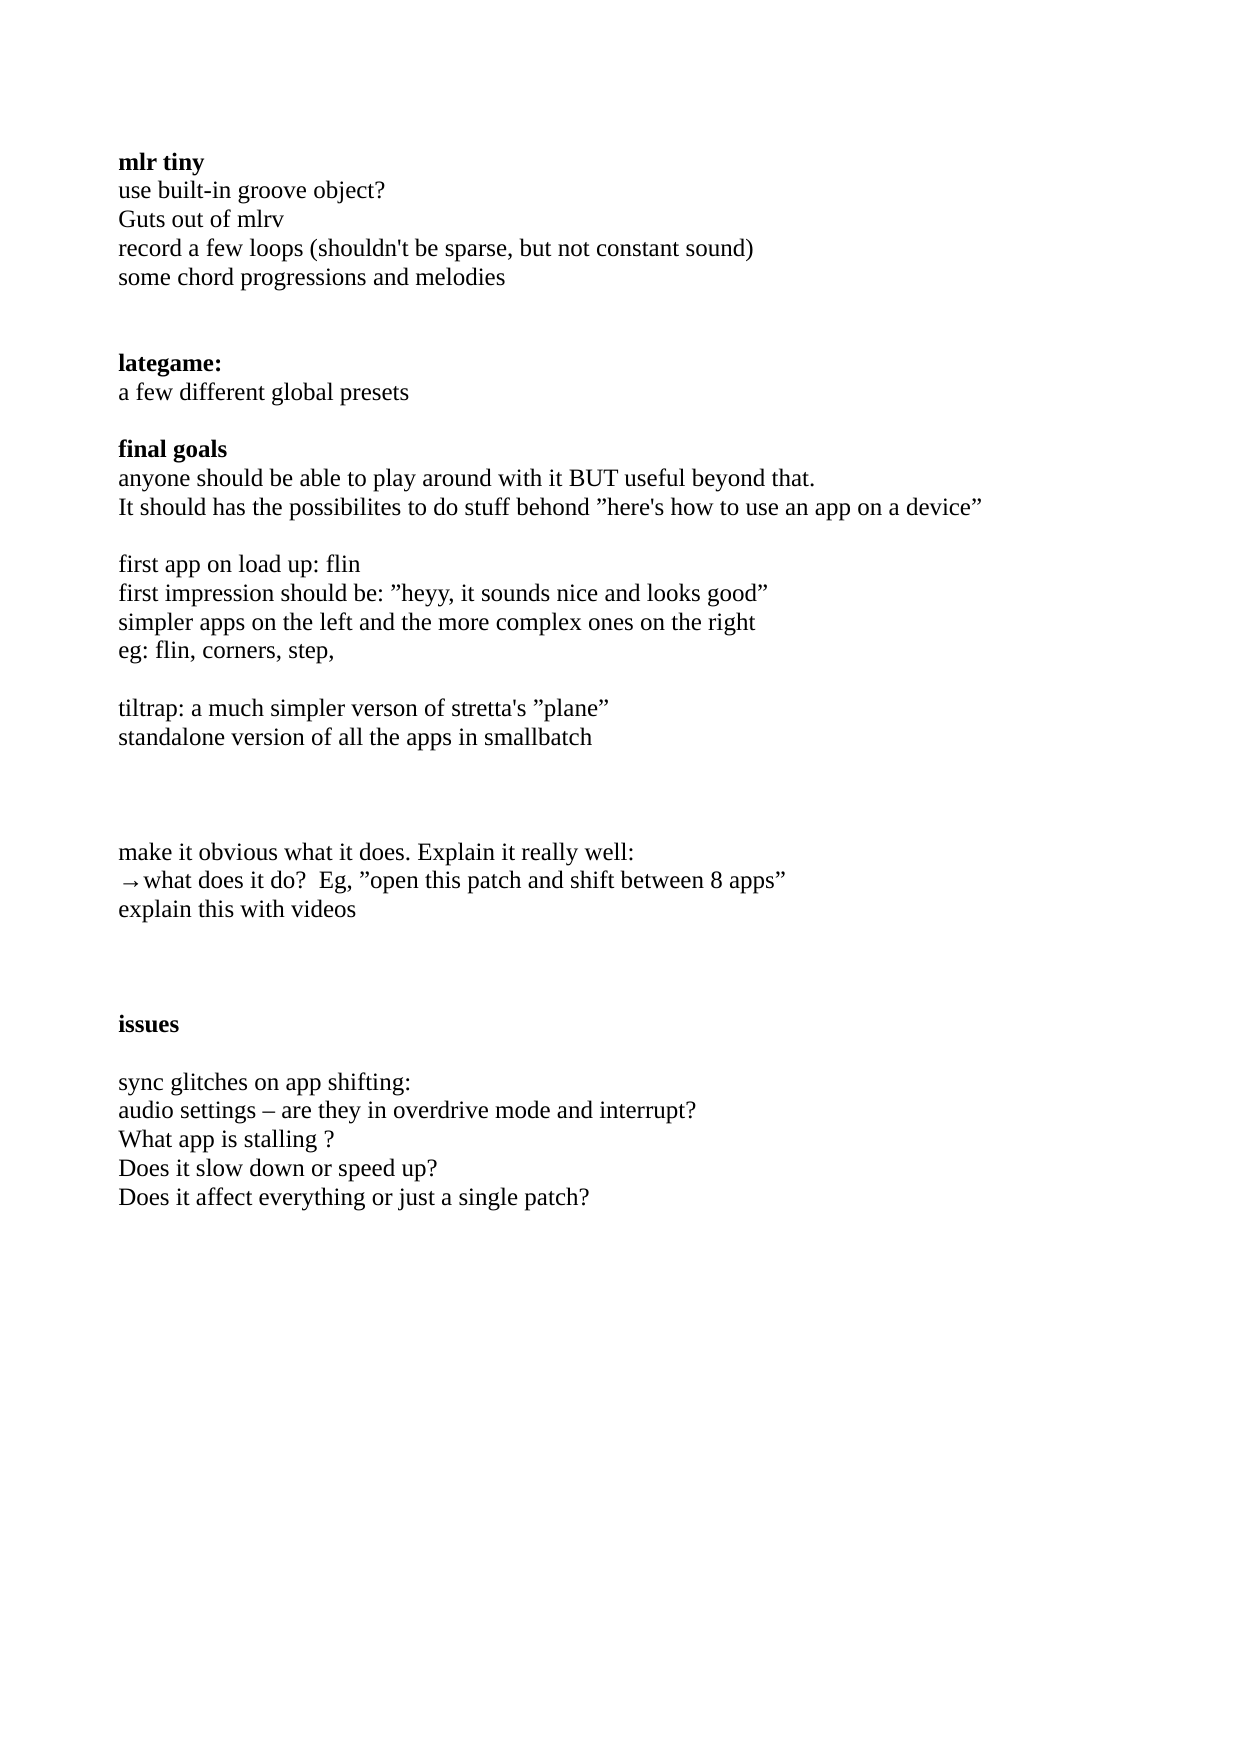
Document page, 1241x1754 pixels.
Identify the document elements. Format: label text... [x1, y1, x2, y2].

text →what does it do? Eg, ”open this patch and shift between 8 apps” [118, 866, 1122, 894]
text record a few loops (shouldn't be sparse, but not constant sound) [118, 233, 1122, 262]
text Guts out of mlrv [118, 204, 1122, 233]
text use built-in groove object? [118, 176, 1122, 204]
text some chord progressions and melodies [118, 262, 1122, 291]
text make it obvious what it does. Explain it really well: [118, 837, 1122, 866]
text mlr tiny [118, 147, 1122, 176]
text a few different global presets [118, 377, 1122, 406]
text Does it affect everything or just a single patch? [118, 1182, 1122, 1211]
text It should has the possibilites to do stuff behond ”here's how to use an app on a device” [118, 492, 1122, 521]
text standalone version of all the apps in smallbatch [118, 722, 1122, 751]
text first impression should be: ”heyy, it sounds nice and looks good” [118, 578, 1122, 607]
text audio settings – are they in overdrive mode and interrupt? [118, 1096, 1122, 1124]
text issues [118, 1009, 1122, 1038]
text lategame: [118, 348, 1122, 377]
text final goals [118, 434, 1122, 463]
text explain this with videos [118, 894, 1122, 923]
text anyone should be able to play around with it BUT useful beyond that. [118, 463, 1122, 492]
text Does it slow down or speed up? [118, 1153, 1122, 1182]
text eg: flin, corners, step, [118, 636, 1122, 664]
text sync glitches on app shifting: [118, 1067, 1122, 1096]
text What app is stalling ? [118, 1124, 1122, 1153]
text first app on load up: flin [118, 549, 1122, 578]
text tiltrap: a much simpler verson of stretta's ”plane” [118, 693, 1122, 722]
text simpler apps on the left and the more complex ones on the right [118, 607, 1122, 636]
